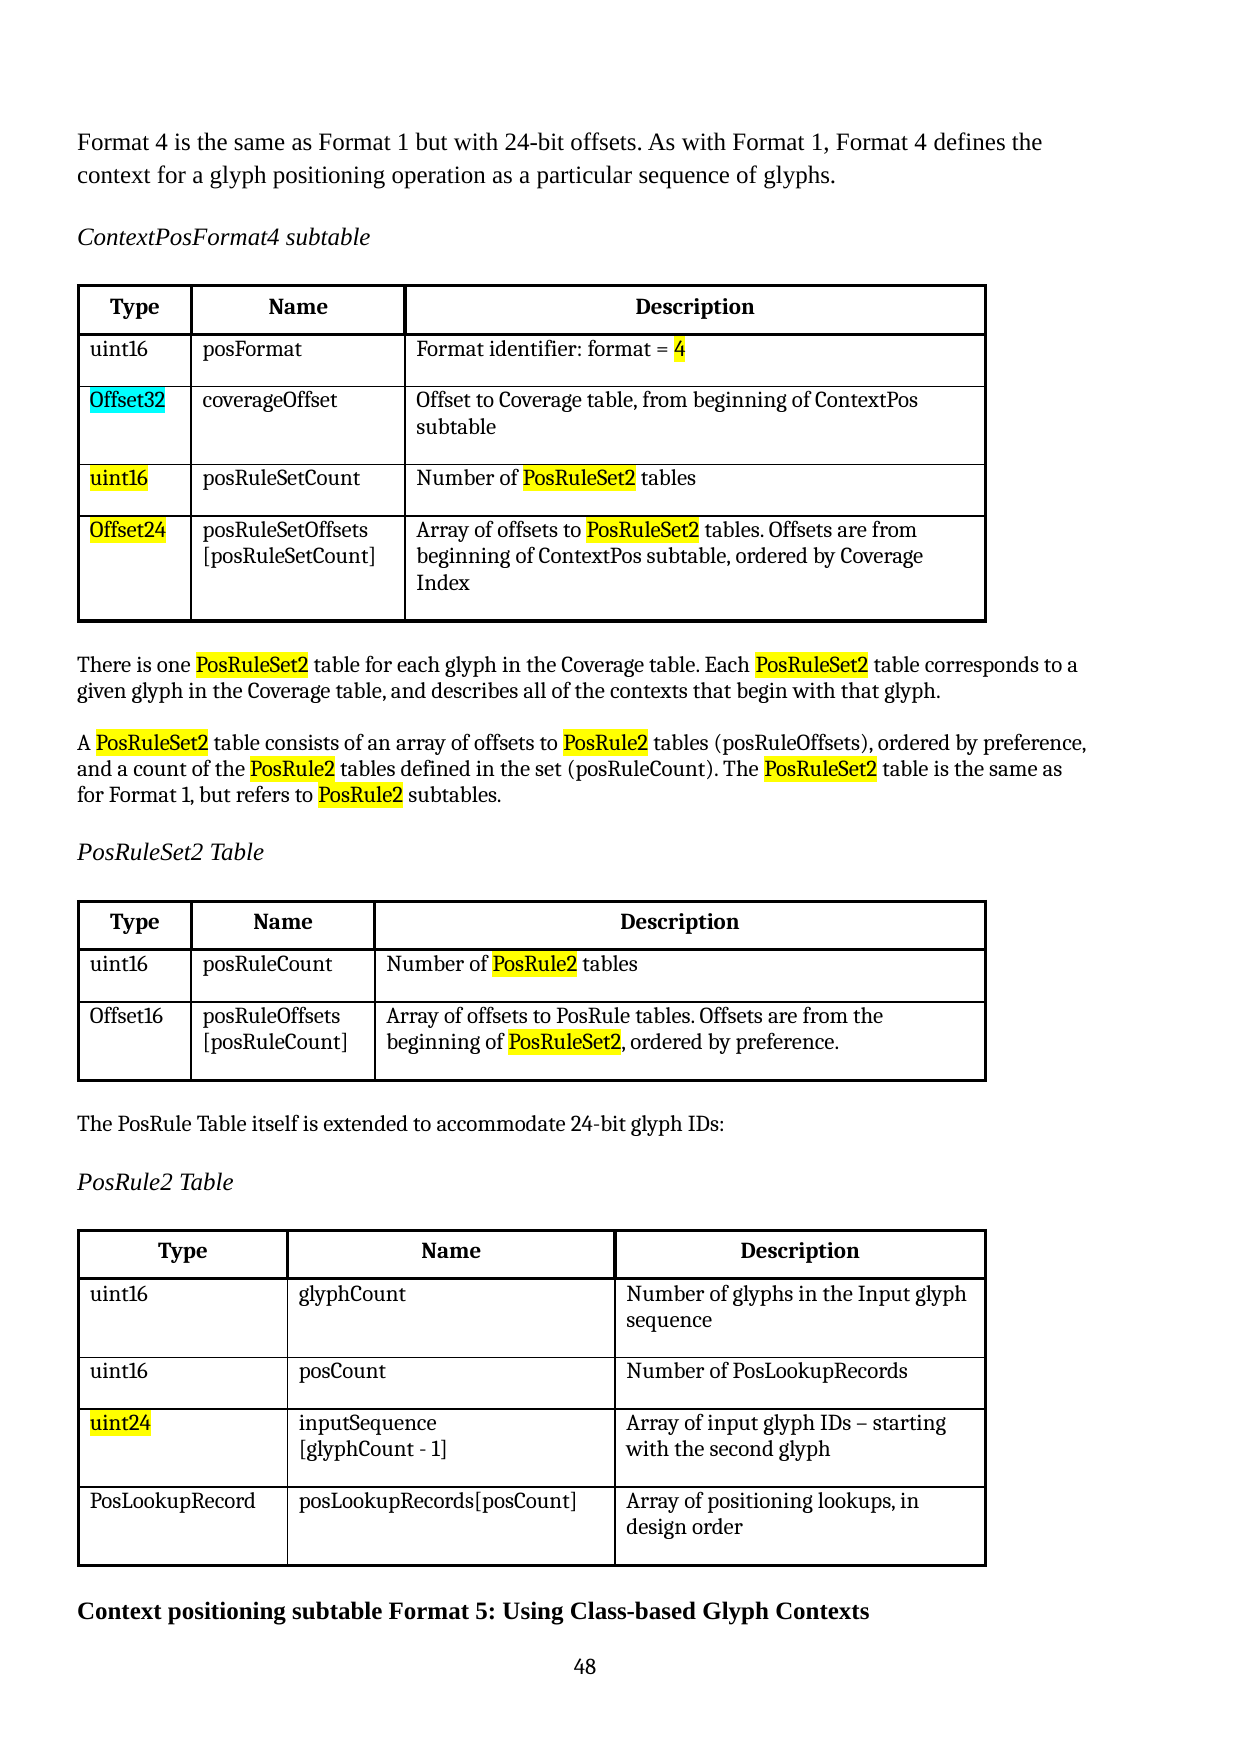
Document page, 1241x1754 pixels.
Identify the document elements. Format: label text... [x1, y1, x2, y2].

table_cell Array of positioning lookups, in design order [616, 1488, 984, 1564]
table_cell uint16 [80, 465, 190, 515]
table_header Description [617, 1232, 984, 1277]
text Context positioning subtable Format 5: Using Class-based Glyph Contexts [77, 1596, 1093, 1625]
text Format 4 is the same as Format 1 but with 24-bit offsets. As with Format 1, Format 4 defines the context for a glyph positioning operation as a particular sequence of glyphs. [77, 127, 1093, 188]
table_header Description [407, 287, 984, 332]
table_cell posCount [288, 1358, 614, 1408]
table_cell posFormat [192, 336, 404, 386]
table_cell uint16 [80, 1280, 287, 1357]
table_header Name [193, 903, 373, 948]
table_cell uint16 [80, 1358, 287, 1408]
table_cell PosLookupRecord [80, 1488, 287, 1564]
table_header Name [193, 287, 403, 332]
table_cell coverageOffset [192, 387, 404, 463]
table_cell posLookupRecords[posCount] [288, 1488, 614, 1564]
table_cell Format identifier: format = 4 [406, 336, 984, 386]
table_cell Array of offsets to PosRule tables. Offsets are from the beginning of PosRuleSet2, ordered by preference. [376, 1003, 984, 1079]
table_cell Offset to Coverage table, from beginning of ContextPos subtable [406, 387, 984, 463]
text There is one PosRuleSet2 table for each glyph in the Coverage table. Each PosRuleSet2 table corresponds to a given glyph in the Coverage table, and describes all of the contexts that begin with that glyph. [77, 652, 1093, 704]
text PosRule2 Table [77, 1167, 1093, 1196]
table_cell Number of PosRule2 tables [376, 951, 984, 1001]
table_cell glyphCount [288, 1280, 614, 1357]
text ContextPosFormat4 subtable [77, 222, 1093, 251]
table_header Type [80, 287, 190, 332]
table_cell uint16 [80, 951, 190, 1001]
table_header Type [80, 1232, 286, 1277]
table_cell posRuleCount [192, 951, 374, 1001]
table_cell Number of PosRuleSet2 tables [406, 465, 984, 515]
table_cell uint24 [80, 1410, 287, 1486]
table_header Name [289, 1232, 613, 1277]
table_cell Array of input glyph IDs – starting with the second glyph [616, 1410, 984, 1486]
table_cell uint16 [80, 336, 190, 386]
text PosRuleSet2 Table [77, 837, 1093, 866]
table_cell inputSequence [glyphCount - 1] [288, 1410, 614, 1486]
text The PosRule Table itself is extended to accommodate 24-bit glyph IDs: [77, 1111, 1093, 1138]
table_cell Offset16 [80, 1003, 190, 1079]
table_cell posRuleSetOffsets [posRuleSetCount] [192, 517, 404, 619]
table_cell Offset24 [80, 517, 190, 619]
text A PosRuleSet2 table consists of an array of offsets to PosRule2 tables (posRuleOffsets), ordered by preference, and a count of the PosRule2 tables defined in the set (posRuleCount). The PosRuleSet2 table is the same as for Format 1, but refers to PosRule2 subtables. [77, 729, 1093, 808]
table_cell posRuleSetCount [192, 465, 404, 515]
table_cell Array of offsets to PosRuleSet2 tables. Offsets are from beginning of ContextPos subtable, ordered by Coverage Index [406, 517, 984, 619]
table_header Type [80, 903, 190, 948]
table_cell Offset32 [80, 387, 190, 463]
table_cell posRuleOffsets [posRuleCount] [192, 1003, 374, 1079]
table_cell Number of glyphs in the Input glyph sequence [616, 1280, 984, 1357]
table_header Description [376, 903, 984, 948]
table_cell Number of PosLookupRecords [616, 1358, 984, 1408]
